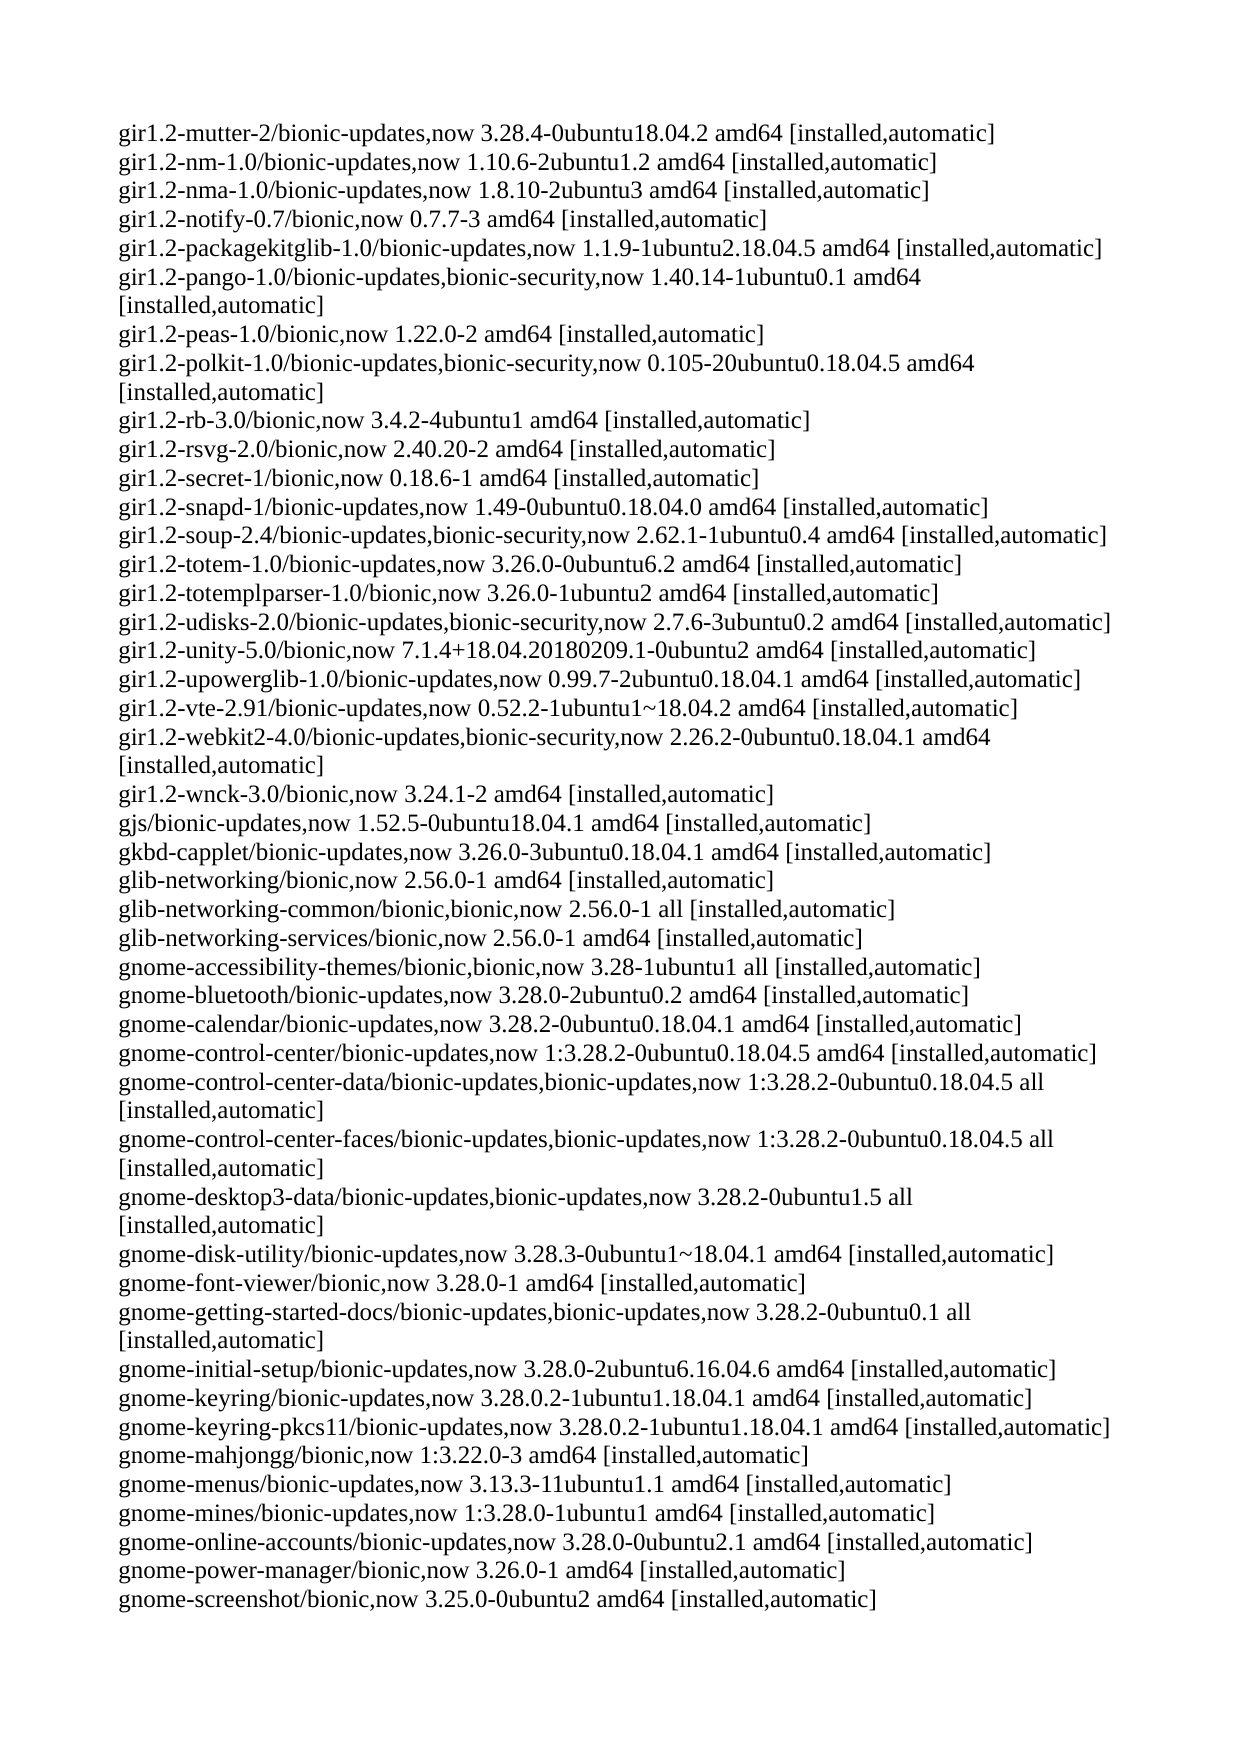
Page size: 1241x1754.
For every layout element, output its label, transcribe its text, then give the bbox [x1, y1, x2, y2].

text gir1.2-totemplparser-1.0/bionic,now 3.26.0-1ubuntu2 amd64 [installed,automatic] [118, 578, 1122, 607]
text gir1.2-totem-1.0/bionic-updates,now 3.26.0-0ubuntu6.2 amd64 [installed,automatic] [118, 549, 1122, 578]
text gir1.2-upowerglib-1.0/bionic-updates,now 0.99.7-2ubuntu0.18.04.1 amd64 [installed,automatic] [118, 664, 1122, 693]
text gnome-keyring/bionic-updates,now 3.28.0.2-1ubuntu1.18.04.1 amd64 [installed,automatic] [118, 1383, 1122, 1412]
text gnome-control-center-faces/bionic-updates,bionic-updates,now 1:3.28.2-0ubuntu0.18.04.5 all [installed,automatic] [118, 1124, 1122, 1182]
text gir1.2-polkit-1.0/bionic-updates,bionic-security,now 0.105-20ubuntu0.18.04.5 amd64 [installed,automatic] [118, 348, 1122, 406]
text gir1.2-packagekitglib-1.0/bionic-updates,now 1.1.9-1ubuntu2.18.04.5 amd64 [installed,automatic] [118, 233, 1122, 262]
text gnome-font-viewer/bionic,now 3.28.0-1 amd64 [installed,automatic] [118, 1268, 1122, 1297]
text gir1.2-snapd-1/bionic-updates,now 1.49-0ubuntu0.18.04.0 amd64 [installed,automatic] [118, 492, 1122, 521]
text gnome-getting-started-docs/bionic-updates,bionic-updates,now 3.28.2-0ubuntu0.1 all [installed,automatic] [118, 1297, 1122, 1354]
text gnome-calendar/bionic-updates,now 3.28.2-0ubuntu0.18.04.1 amd64 [installed,automatic] [118, 1009, 1122, 1038]
text gir1.2-nm-1.0/bionic-updates,now 1.10.6-2ubuntu1.2 amd64 [installed,automatic] [118, 147, 1122, 176]
text gir1.2-secret-1/bionic,now 0.18.6-1 amd64 [installed,automatic] [118, 463, 1122, 492]
text gnome-mahjongg/bionic,now 1:3.22.0-3 amd64 [installed,automatic] [118, 1441, 1122, 1469]
text gnome-control-center/bionic-updates,now 1:3.28.2-0ubuntu0.18.04.5 amd64 [installed,automatic] [118, 1038, 1122, 1067]
text gnome-accessibility-themes/bionic,bionic,now 3.28-1ubuntu1 all [installed,automatic] [118, 952, 1122, 981]
text gjs/bionic-updates,now 1.52.5-0ubuntu18.04.1 amd64 [installed,automatic] [118, 808, 1122, 837]
text gir1.2-rsvg-2.0/bionic,now 2.40.20-2 amd64 [installed,automatic] [118, 434, 1122, 463]
text gnome-power-manager/bionic,now 3.26.0-1 amd64 [installed,automatic] [118, 1556, 1122, 1584]
text gnome-screenshot/bionic,now 3.25.0-0ubuntu2 amd64 [installed,automatic] [118, 1584, 1122, 1613]
text gnome-keyring-pkcs11/bionic-updates,now 3.28.0.2-1ubuntu1.18.04.1 amd64 [installed,automatic] [118, 1412, 1122, 1441]
text gnome-menus/bionic-updates,now 3.13.3-11ubuntu1.1 amd64 [installed,automatic] [118, 1469, 1122, 1498]
text gir1.2-soup-2.4/bionic-updates,bionic-security,now 2.62.1-1ubuntu0.4 amd64 [installed,automatic] [118, 521, 1122, 549]
text gir1.2-unity-5.0/bionic,now 7.1.4+18.04.20180209.1-0ubuntu2 amd64 [installed,automatic] [118, 636, 1122, 664]
text gir1.2-rb-3.0/bionic,now 3.4.2-4ubuntu1 amd64 [installed,automatic] [118, 406, 1122, 434]
text gnome-control-center-data/bionic-updates,bionic-updates,now 1:3.28.2-0ubuntu0.18.04.5 all [installed,automatic] [118, 1067, 1122, 1124]
text gnome-desktop3-data/bionic-updates,bionic-updates,now 3.28.2-0ubuntu1.5 all [installed,automatic] [118, 1182, 1122, 1239]
text gir1.2-webkit2-4.0/bionic-updates,bionic-security,now 2.26.2-0ubuntu0.18.04.1 amd64 [installed,automatic] [118, 722, 1122, 779]
text gnome-online-accounts/bionic-updates,now 3.28.0-0ubuntu2.1 amd64 [installed,automatic] [118, 1527, 1122, 1556]
text glib-networking/bionic,now 2.56.0-1 amd64 [installed,automatic] [118, 866, 1122, 894]
text gir1.2-vte-2.91/bionic-updates,now 0.52.2-1ubuntu1~18.04.2 amd64 [installed,automatic] [118, 693, 1122, 722]
text gnome-mines/bionic-updates,now 1:3.28.0-1ubuntu1 amd64 [installed,automatic] [118, 1498, 1122, 1527]
text gir1.2-peas-1.0/bionic,now 1.22.0-2 amd64 [installed,automatic] [118, 319, 1122, 348]
text gir1.2-notify-0.7/bionic,now 0.7.7-3 amd64 [installed,automatic] [118, 204, 1122, 233]
text glib-networking-common/bionic,bionic,now 2.56.0-1 all [installed,automatic] [118, 894, 1122, 923]
text gir1.2-nma-1.0/bionic-updates,now 1.8.10-2ubuntu3 amd64 [installed,automatic] [118, 176, 1122, 204]
text gnome-initial-setup/bionic-updates,now 3.28.0-2ubuntu6.16.04.6 amd64 [installed,automatic] [118, 1354, 1122, 1383]
text gir1.2-wnck-3.0/bionic,now 3.24.1-2 amd64 [installed,automatic] [118, 779, 1122, 808]
text gkbd-capplet/bionic-updates,now 3.26.0-3ubuntu0.18.04.1 amd64 [installed,automatic] [118, 837, 1122, 866]
text gir1.2-udisks-2.0/bionic-updates,bionic-security,now 2.7.6-3ubuntu0.2 amd64 [installed,automatic] [118, 607, 1122, 636]
text gnome-bluetooth/bionic-updates,now 3.28.0-2ubuntu0.2 amd64 [installed,automatic] [118, 981, 1122, 1009]
text gnome-disk-utility/bionic-updates,now 3.28.3-0ubuntu1~18.04.1 amd64 [installed,automatic] [118, 1239, 1122, 1268]
text gir1.2-mutter-2/bionic-updates,now 3.28.4-0ubuntu18.04.2 amd64 [installed,automatic] [118, 118, 1122, 147]
text gir1.2-pango-1.0/bionic-updates,bionic-security,now 1.40.14-1ubuntu0.1 amd64 [installed,automatic] [118, 262, 1122, 319]
text glib-networking-services/bionic,now 2.56.0-1 amd64 [installed,automatic] [118, 923, 1122, 952]
